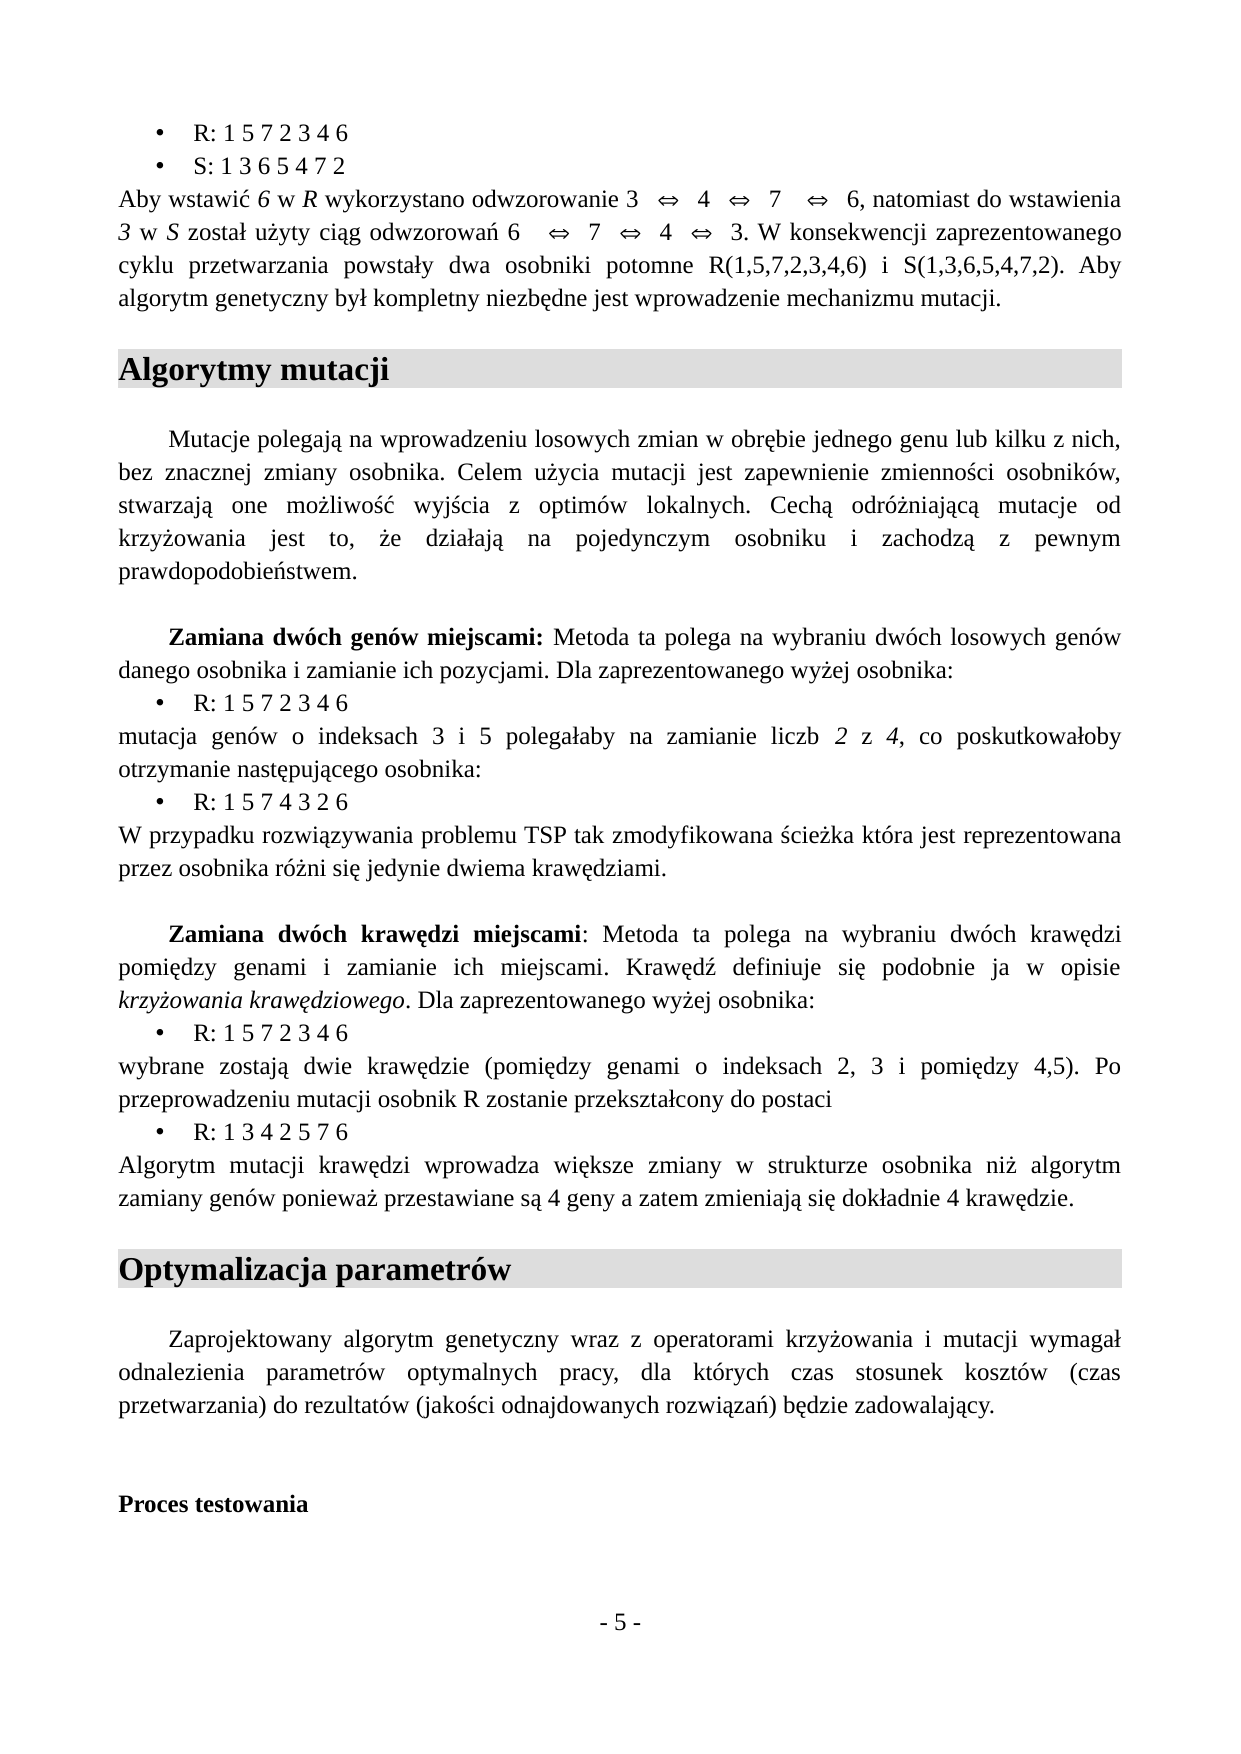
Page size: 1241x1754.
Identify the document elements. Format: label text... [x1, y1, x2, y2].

text Proces testowania [118, 1489, 1122, 1518]
list R: 1 5 7 2 3 4 6 [156, 688, 1122, 717]
text W przypadku rozwiązywania problemu TSP tak zmodyfikowana ścieżka która jest reprezentowana przez osobnika różni się jedynie dwiema krawędziami. [118, 820, 1122, 882]
text Aby wstawić 6 w R wykorzystano odwzorowanie 347 6, natomiast do wstawienia 3 w S został użyty ciąg odwzorowań 6 743. W konsekwencji zaprezentowanego cyklu przetwarzania powstały dwa osobniki potomne R(1,5,7,2,3,4,6) i S(1,3,6,5,4,7,2). Aby algorytm genetyczny był kompletny niezbędne jest wprowadzenie mechanizmu mutacji. [118, 184, 1122, 312]
list R: 1 5 7 2 3 4 6 [156, 118, 1122, 147]
list R: 1 5 7 2 3 4 6 [156, 1018, 1122, 1047]
text mutacja genów o indeksach 3 i 5 polegałaby na zamianie liczb 2 z 4, co poskutkowałoby otrzymanie następującego osobnika: [118, 721, 1122, 783]
text wybrane zostają dwie krawędzie (pomiędzy genami o indeksach 2, 3 i pomiędzy 4,5). Po przeprowadzeniu mutacji osobnik R zostanie przekształcony do postaci [118, 1051, 1122, 1113]
list S: 1 3 6 5 4 7 2 [156, 151, 1122, 180]
list R: 1 5 7 4 3 2 6 [156, 787, 1122, 816]
text Mutacje polegają na wprowadzeniu losowych zmian w obrębie jednego genu lub kilku z nich, bez znacznej zmiany osobnika. Celem użycia mutacji jest zapewnienie zmienności osobników, stwarzają one możliwość wyjścia z optimów lokalnych. Cechą odróżniającą mutacje od krzyżowania jest to, że działają na pojedynczym osobniku i zachodzą z pewnym prawdopodobieństwem. [118, 424, 1122, 585]
list R: 1 3 4 2 5 7 6 [156, 1117, 1122, 1146]
text Zaprojektowany algorytm genetyczny wraz z operatorami krzyżowania i mutacji wymagał odnalezienia parametrów optymalnych pracy, dla których czas stosunek kosztów (czas przetwarzania) do rezultatów (jakości odnajdowanych rozwiązań) będzie zadowalający. [118, 1324, 1122, 1419]
text Zamiana dwóch krawędzi miejscami: Metoda ta polega na wybraniu dwóch krawędzi pomiędzy genami i zamianie ich miejscami. Krawędź definiuje się podobnie ja w opisie krzyżowania krawędziowego. Dla zaprezentowanego wyżej osobnika: [118, 919, 1122, 1014]
text Zamiana dwóch genów miejscami: Metoda ta polega na wybraniu dwóch losowych genów danego osobnika i zamianie ich pozycjami. Dla zaprezentowanego wyżej osobnika: [118, 622, 1122, 684]
text Algorytm mutacji krawędzi wprowadza większe zmiany w strukturze osobnika niż algorytm zamiany genów ponieważ przestawiane są 4 geny a zatem zmieniają się dokładnie 4 krawędzie. [118, 1150, 1122, 1212]
